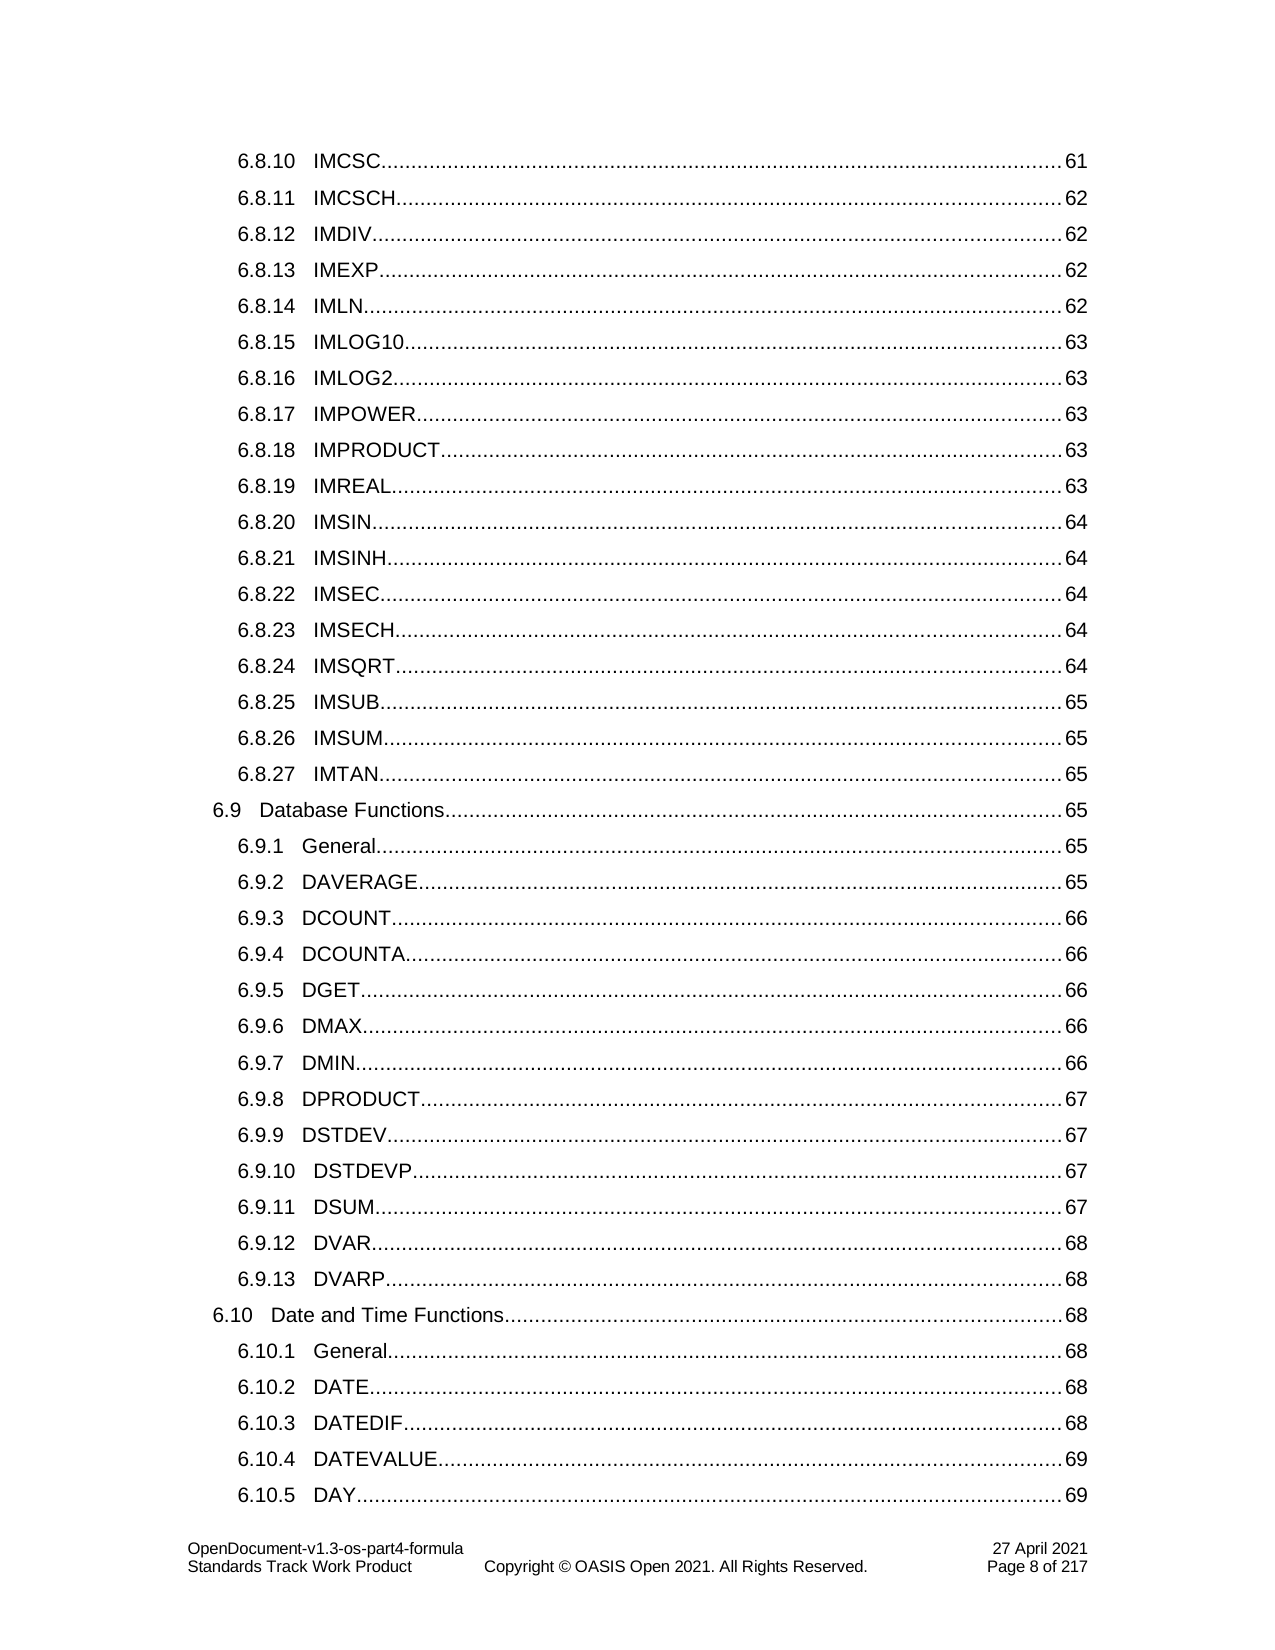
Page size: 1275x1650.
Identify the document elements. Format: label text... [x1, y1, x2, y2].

text 6.9.3 DCOUNT 66 [237, 907, 1088, 930]
text 6.9.13 DVARP 68 [237, 1267, 1088, 1291]
text 6.8.14 IMLN 62 [237, 294, 1088, 318]
text 6.9.6 DMAX 66 [237, 1015, 1088, 1038]
text 6.9.10 DSTDEVP 67 [237, 1159, 1088, 1183]
text 6.9.8 DPRODUCT 67 [237, 1087, 1088, 1111]
text 6.10.5 DAY 69 [237, 1483, 1088, 1507]
text 6.8.25 IMSUB 65 [237, 691, 1088, 714]
text 6.10 Date and Time Functions 68 [212, 1303, 1088, 1327]
text 6.8.16 IMLOG2 63 [237, 366, 1088, 390]
text 6.9.1 General 65 [237, 835, 1088, 858]
text 6.10.3 DATEDIF 68 [237, 1411, 1088, 1435]
text 6.10.4 DATEVALUE 69 [237, 1447, 1088, 1471]
text 6.8.19 IMREAL 63 [237, 474, 1088, 498]
text 6.10.2 DATE 68 [237, 1375, 1088, 1399]
text 6.8.18 IMPRODUCT 63 [237, 438, 1088, 462]
text 6.8.26 IMSUM 65 [237, 727, 1088, 750]
text 6.8.11 IMCSCH 62 [237, 186, 1088, 209]
text 6.8.13 IMEXP 62 [237, 258, 1088, 282]
text 6.8.21 IMSINH 64 [237, 546, 1088, 570]
text 6.9.12 DVAR 68 [237, 1231, 1088, 1255]
text 6.8.17 IMPOWER 63 [237, 402, 1088, 426]
text 6.8.27 IMTAN 65 [237, 763, 1088, 786]
text 6.8.20 IMSIN 64 [237, 510, 1088, 534]
text 6.8.10 IMCSC 61 [237, 150, 1088, 173]
text 6.9.11 DSUM 67 [237, 1195, 1088, 1219]
text 6.8.15 IMLOG10 63 [237, 330, 1088, 354]
text 6.8.24 IMSQRT 64 [237, 654, 1088, 678]
text 6.9.9 DSTDEV 67 [237, 1123, 1088, 1147]
text 6.8.12 IMDIV 62 [237, 222, 1088, 246]
text 6.9.5 DGET 66 [237, 979, 1088, 1002]
text 6.8.22 IMSEC 64 [237, 582, 1088, 606]
text 6.10.1 General 68 [237, 1339, 1088, 1363]
text 6.9.2 DAVERAGE 65 [237, 871, 1088, 894]
text 6.9 Database Functions 65 [212, 799, 1088, 822]
text 6.9.4 DCOUNTA 66 [237, 943, 1088, 966]
text 6.9.7 DMIN 66 [237, 1051, 1088, 1074]
text 6.8.23 IMSECH 64 [237, 618, 1088, 642]
